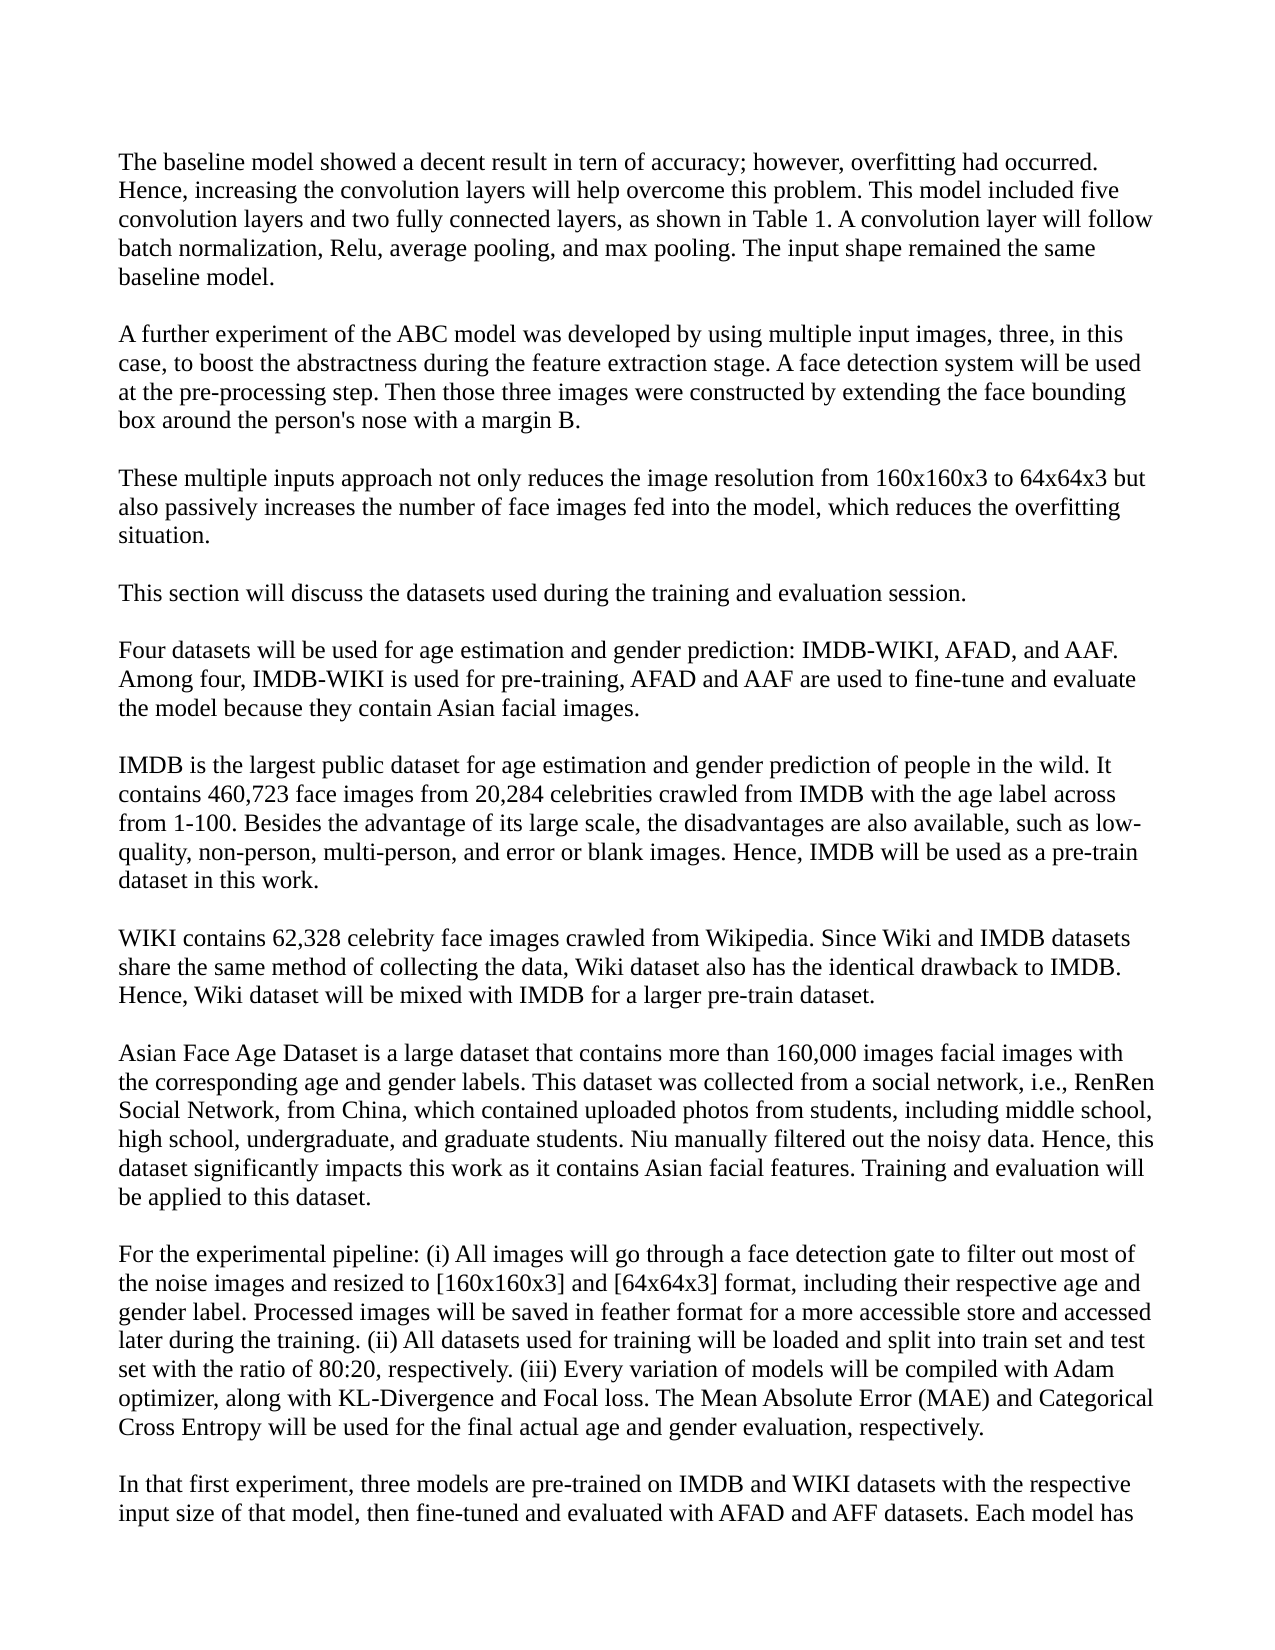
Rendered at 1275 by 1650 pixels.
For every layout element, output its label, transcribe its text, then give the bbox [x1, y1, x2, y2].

text IMDB is the largest public dataset for age estimation and gender prediction of people in the wild. It contains 460,723 face images from 20,284 celebrities crawled from IMDB with the age label across from 1-100. Besides the advantage of its large scale, the disadvantages are also available, such as low-quality, non-person, multi-person, and error or blank images. Hence, IMDB will be used as a pre-train dataset in this work. [118, 751, 1157, 894]
text WIKI contains 62,328 celebrity face images crawled from Wikipedia. Since Wiki and IMDB datasets share the same method of collecting the data, Wiki dataset also has the identical drawback to IMDB. Hence, Wiki dataset will be mixed with IMDB for a larger pre-train dataset. [118, 923, 1157, 1009]
text The baseline model showed a decent result in tern of accuracy; however, overfitting had occurred. Hence, increasing the convolution layers will help overcome this problem. This model included five convolution layers and two fully connected layers, as shown in Table 1. A convolution layer will follow batch normalization, Relu, average pooling, and max pooling. The input shape remained the same baseline model. [118, 147, 1157, 291]
text For the experimental pipeline: (i) All images will go through a face detection gate to filter out most of the noise images and resized to [160x160x3] and [64x64x3] format, including their respective age and gender label. Processed images will be saved in feather format for a more accessible store and accessed later during the training. (ii) All datasets used for training will be loaded and split into train set and test set with the ratio of 80:20, respectively. (iii) Every variation of models will be compiled with Adam optimizer, along with KL-Divergence and Focal loss. The Mean Absolute Error (MAE) and Categorical Cross Entropy will be used for the final actual age and gender evaluation, respectively. [118, 1239, 1157, 1441]
text Asian Face Age Dataset is a large dataset that contains more than 160,000 images facial images with the corresponding age and gender labels. This dataset was collected from a social network, i.e., RenRen Social Network, from China, which contained uploaded photos from students, including middle school, high school, undergraduate, and graduate students. Niu manually filtered out the noisy data. Hence, this dataset significantly impacts this work as it contains Asian facial features. Training and evaluation will be applied to this dataset. [118, 1038, 1157, 1211]
text This section will discuss the datasets used during the training and evaluation session. Four datasets will be used for age estimation and gender prediction: IMDB-WIKI, AFAD, and AAF. Among four, IMDB-WIKI is used for pre-training, AFAD and AAF are used to fine-tune and evaluate the model because they contain Asian facial images. [118, 578, 1157, 722]
text A further experiment of the ABC model was developed by using multiple input images, three, in this case, to boost the abstractness during the feature extraction stage. A face detection system will be used at the pre-processing step. Then those three images were constructed by extending the face bounding box around the person's nose with a margin B. These multiple inputs approach not only reduces the image resolution from 160x160x3 to 64x64x3 but also passively increases the number of face images fed into the model, which reduces the overfitting situation. [118, 319, 1157, 549]
text In that first experiment, three models are pre-trained on IMDB and WIKI datasets with the respective input size of that model, then fine-tuned and evaluated with AFAD and AFF datasets. Each model has [118, 1469, 1157, 1527]
